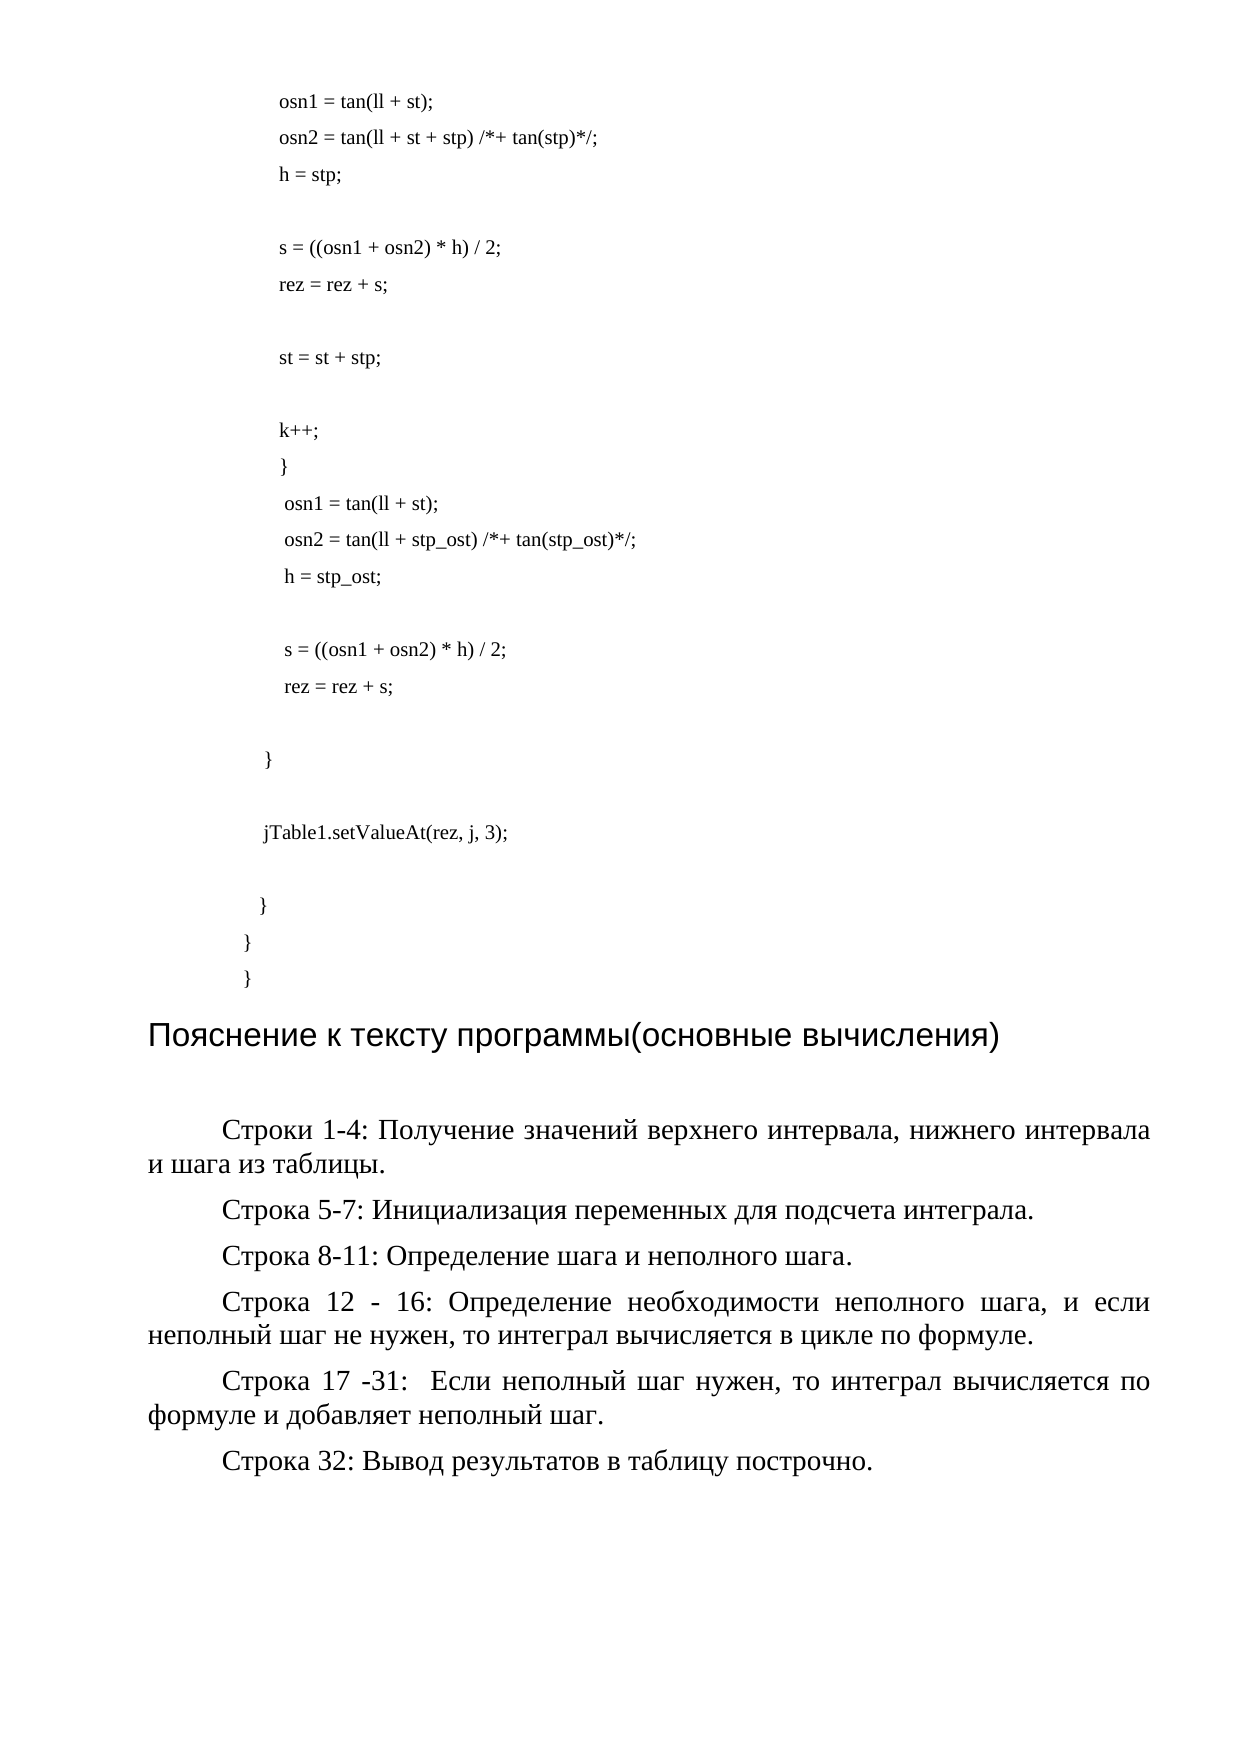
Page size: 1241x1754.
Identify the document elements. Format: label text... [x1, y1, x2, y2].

text rez = rez + s; [148, 271, 1152, 296]
text Строка 5-7: Инициализация переменных для подсчета интеграла. [148, 1192, 1152, 1225]
text Строка 12 - 16: Определение необходимости неполного шага, и если неполный шаг не нужен, то интеграл вычисляется в цикле по формуле. [148, 1284, 1152, 1351]
text jTable1.setValueAt(rez, j, 3); [148, 820, 1152, 844]
text osn1 = tan(ll + st); [148, 89, 1152, 113]
text Строка 32: Вывод результатов в таблицу построчно. [148, 1443, 1152, 1477]
text osn2 = tan(ll + stp_ost) /*+ tan(stp_ost)*/; [148, 527, 1152, 551]
text h = stp_ost; [148, 564, 1152, 588]
text Строка 8-11: Определение шага и неполного шага. [148, 1238, 1152, 1271]
text osn2 = tan(ll + st + stp) /*+ tan(stp)*/; [148, 125, 1152, 149]
text st = st + stp; [148, 344, 1152, 369]
subtitle Пояснение к тексту программы(основные вычисления) [148, 1015, 1152, 1054]
text k++; [148, 418, 1152, 442]
text } [148, 966, 1152, 990]
text Строки 1-4: Получение значений верхнего интервала, нижнего интервала и шага из таблицы. [148, 1112, 1152, 1179]
text h = stp; [148, 162, 1152, 186]
text } [148, 893, 1152, 917]
text } [148, 929, 1152, 954]
text } [148, 747, 1152, 771]
text rez = rez + s; [148, 674, 1152, 698]
text s = ((osn1 + osn2) * h) / 2; [148, 637, 1152, 661]
text s = ((osn1 + osn2) * h) / 2; [148, 235, 1152, 259]
text osn1 = tan(ll + st); [148, 491, 1152, 515]
text Строка 17 -31: Если неполный шаг нужен, то интеграл вычисляется по формуле и добавляет неполный шаг. [148, 1363, 1152, 1431]
text } [148, 454, 1152, 478]
